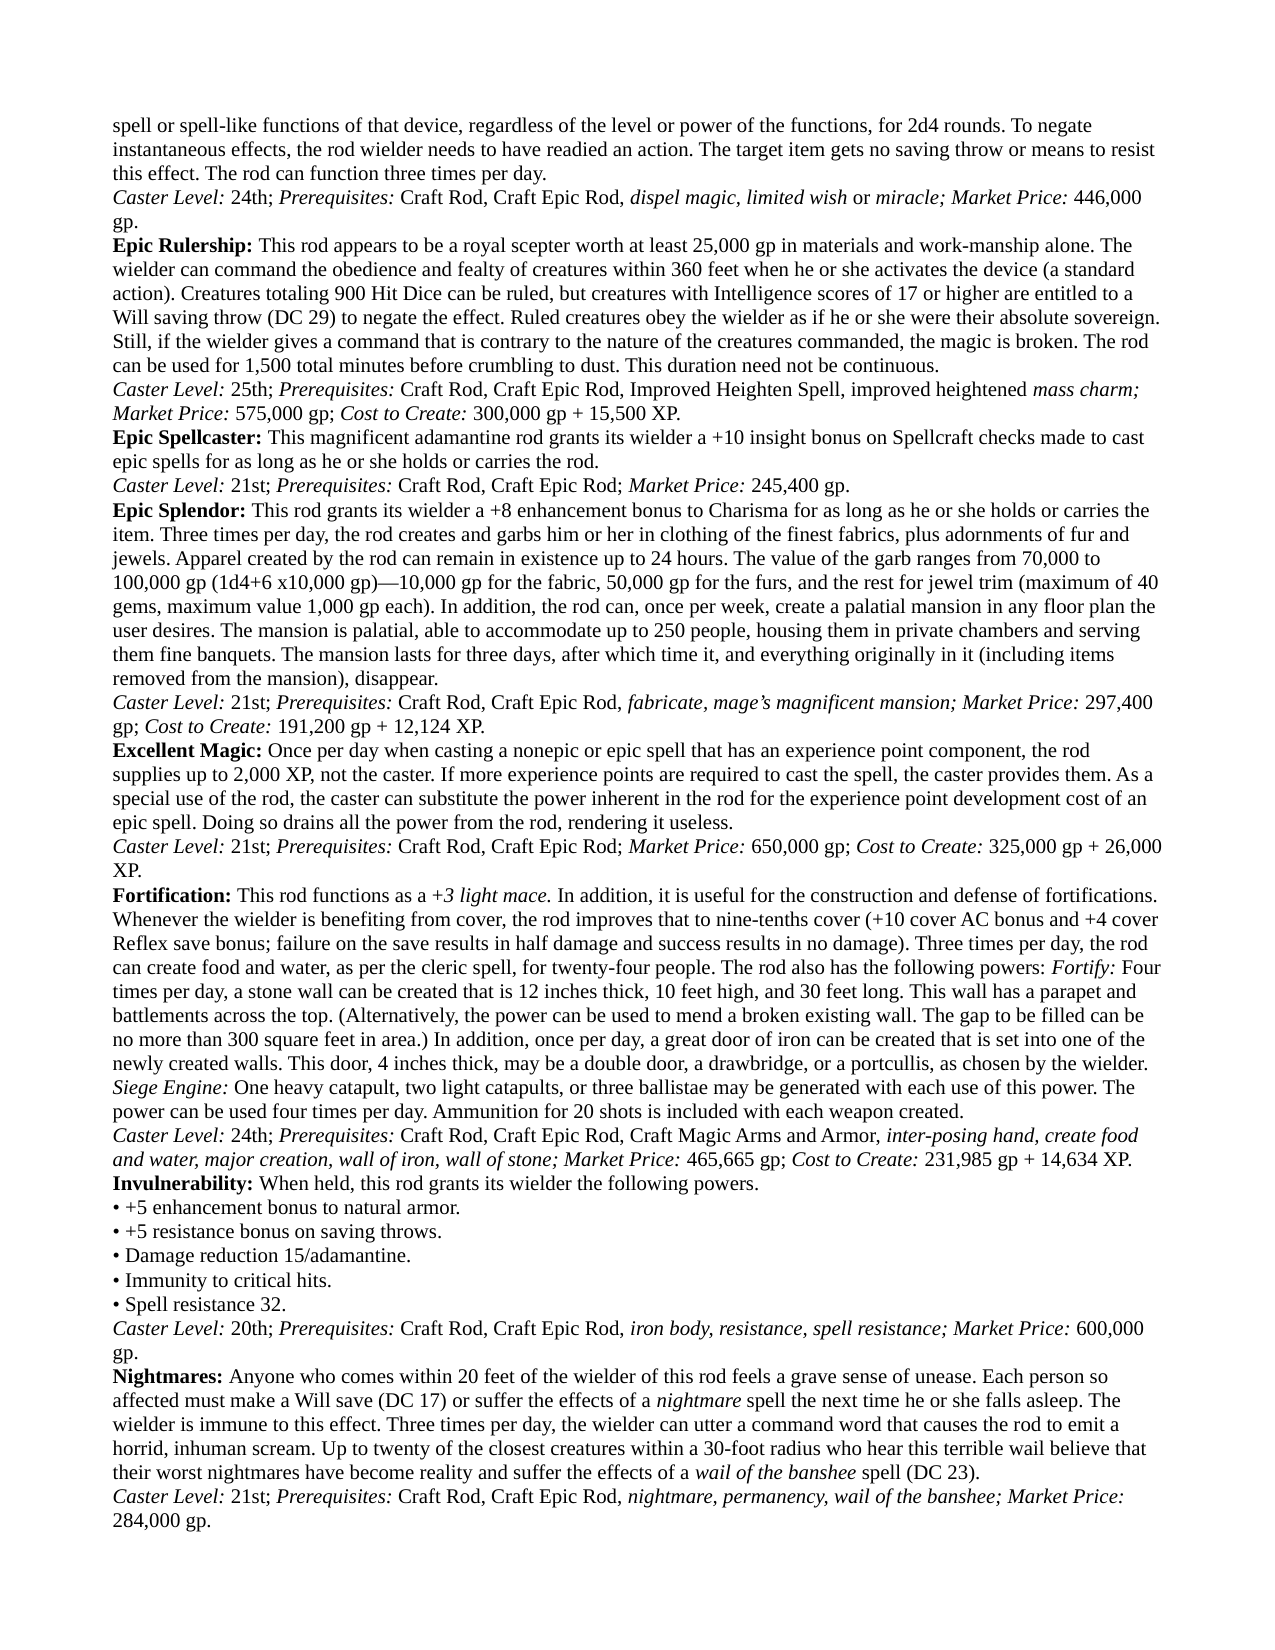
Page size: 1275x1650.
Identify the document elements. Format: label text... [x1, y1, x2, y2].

text Caster Level: 25th; Prerequisites: Craft Rod, Craft Epic Rod, Improved Heighten Spell, improved heightened mass charm; Market Price: 575,000 gp; Cost to Create: 300,000 gp + 15,500 XP. [112, 377, 1162, 425]
text Invulnerability: When held, this rod grants its wielder the following powers. [112, 1171, 1162, 1195]
text Caster Level: 24th; Prerequisites: Craft Rod, Craft Epic Rod, dispel magic, limited wish or miracle; Market Price: 446,000 gp. [112, 185, 1162, 233]
text Caster Level: 21st; Prerequisites: Craft Rod, Craft Epic Rod; Market Price: 245,400 gp. [112, 473, 1162, 497]
text Fortification: This rod functions as a +3 light mace. In addition, it is useful for the construction and defense of fortifications. Whenever the wielder is benefiting from cover, the rod improves that to nine-tenths cover (+10 cover AC bonus and +4 cover Reflex save bonus; failure on the save results in half damage and success results in no damage). Three times per day, the rod can create food and water, as per the cleric spell, for twenty-four people. The rod also has the following powers: Fortify: Four times per day, a stone wall can be created that is 12 inches thick, 10 feet high, and 30 feet long. This wall has a parapet and battlements across the top. (Alternatively, the power can be used to mend a broken existing wall. The gap to be filled can be no more than 300 square feet in area.) In addition, once per day, a great door of iron can be created that is set into one of the newly created walls. This door, 4 inches thick, may be a double door, a drawbridge, or a portcullis, as chosen by the wielder. Siege Engine: One heavy catapult, two light catapults, or three ballistae may be generated with each use of this power. The power can be used four times per day. Ammunition for 20 shots is included with each weapon created. [112, 882, 1162, 1123]
text • Spell resistance 32. [112, 1292, 1162, 1316]
text Epic Spellcaster: This magnificent adamantine rod grants its wielder a +10 insight bonus on Spellcraft checks made to cast epic spells for as long as he or she holds or carries the rod. [112, 425, 1162, 473]
text Nightmares: Anyone who comes within 20 feet of the wielder of this rod feels a grave sense of unease. Each person so affected must make a Will save (DC 17) or suffer the effects of a nightmare spell the next time he or she falls asleep. The wielder is immune to this effect. Three times per day, the wielder can utter a command word that causes the rod to emit a horrid, inhuman scream. Up to twenty of the closest creatures within a 30-foot radius who hear this terrible wail believe that their worst nightmares have become reality and suffer the effects of a wail of the banshee spell (DC 23). [112, 1364, 1162, 1484]
text Excellent Magic: Once per day when casting a nonepic or epic spell that has an experience point component, the rod supplies up to 2,000 XP, not the caster. If more experience points are required to cast the spell, the caster provides them. As a special use of the rod, the caster can substitute the power inherent in the rod for the experience point development cost of an epic spell. Doing so drains all the power from the rod, rendering it useless. [112, 738, 1162, 834]
text • Damage reduction 15/adamantine. [112, 1243, 1162, 1267]
text Caster Level: 21st; Prerequisites: Craft Rod, Craft Epic Rod, nightmare, permanency, wail of the banshee; Market Price: 284,000 gp. [112, 1484, 1162, 1532]
text Epic Splendor: This rod grants its wielder a +8 enhancement bonus to Charisma for as long as he or she holds or carries the item. Three times per day, the rod creates and garbs him or her in clothing of the finest fabrics, plus adornments of fur and jewels. Apparel created by the rod can remain in existence up to 24 hours. The value of the garb ranges from 70,000 to 100,000 gp (1d4+6 x10,000 gp)—10,000 gp for the fabric, 50,000 gp for the furs, and the rest for jewel trim (maximum of 40 gems, maximum value 1,000 gp each). In addition, the rod can, once per week, create a palatial mansion in any floor plan the user desires. The mansion is palatial, able to accommodate up to 250 people, housing them in private chambers and serving them fine banquets. The mansion lasts for three days, after which time it, and everything originally in it (including items removed from the mansion), disappear. [112, 497, 1162, 690]
text Caster Level: 21st; Prerequisites: Craft Rod, Craft Epic Rod; Market Price: 650,000 gp; Cost to Create: 325,000 gp + 26,000 XP. [112, 834, 1162, 882]
text Caster Level: 24th; Prerequisites: Craft Rod, Craft Epic Rod, Craft Magic Arms and Armor, inter-posing hand, create food and water, major creation, wall of iron, wall of stone; Market Price: 465,665 gp; Cost to Create: 231,985 gp + 14,634 XP. [112, 1123, 1162, 1171]
text spell or spell-like functions of that device, regardless of the level or power of the functions, for 2d4 rounds. To negate instantaneous effects, the rod wielder needs to have readied an action. The target item gets no saving throw or means to resist this effect. The rod can function three times per day. [112, 112, 1162, 185]
text Caster Level: 21st; Prerequisites: Craft Rod, Craft Epic Rod, fabricate, mage’s magnificent mansion; Market Price: 297,400 gp; Cost to Create: 191,200 gp + 12,124 XP. [112, 690, 1162, 738]
text Caster Level: 20th; Prerequisites: Craft Rod, Craft Epic Rod, iron body, resistance, spell resistance; Market Price: 600,000 gp. [112, 1316, 1162, 1364]
text • Immunity to critical hits. [112, 1267, 1162, 1292]
text • +5 resistance bonus on saving throws. [112, 1219, 1162, 1243]
text • +5 enhancement bonus to natural armor. [112, 1195, 1162, 1219]
text Epic Rulership: This rod appears to be a royal scepter worth at least 25,000 gp in materials and work-manship alone. The wielder can command the obedience and fealty of creatures within 360 feet when he or she activates the device (a standard action). Creatures totaling 900 Hit Dice can be ruled, but creatures with Intelligence scores of 17 or higher are entitled to a Will saving throw (DC 29) to negate the effect. Ruled creatures obey the wielder as if he or she were their absolute sovereign. Still, if the wielder gives a command that is contrary to the nature of the creatures commanded, the magic is broken. The rod can be used for 1,500 total minutes before crumbling to dust. This duration need not be continuous. [112, 233, 1162, 377]
